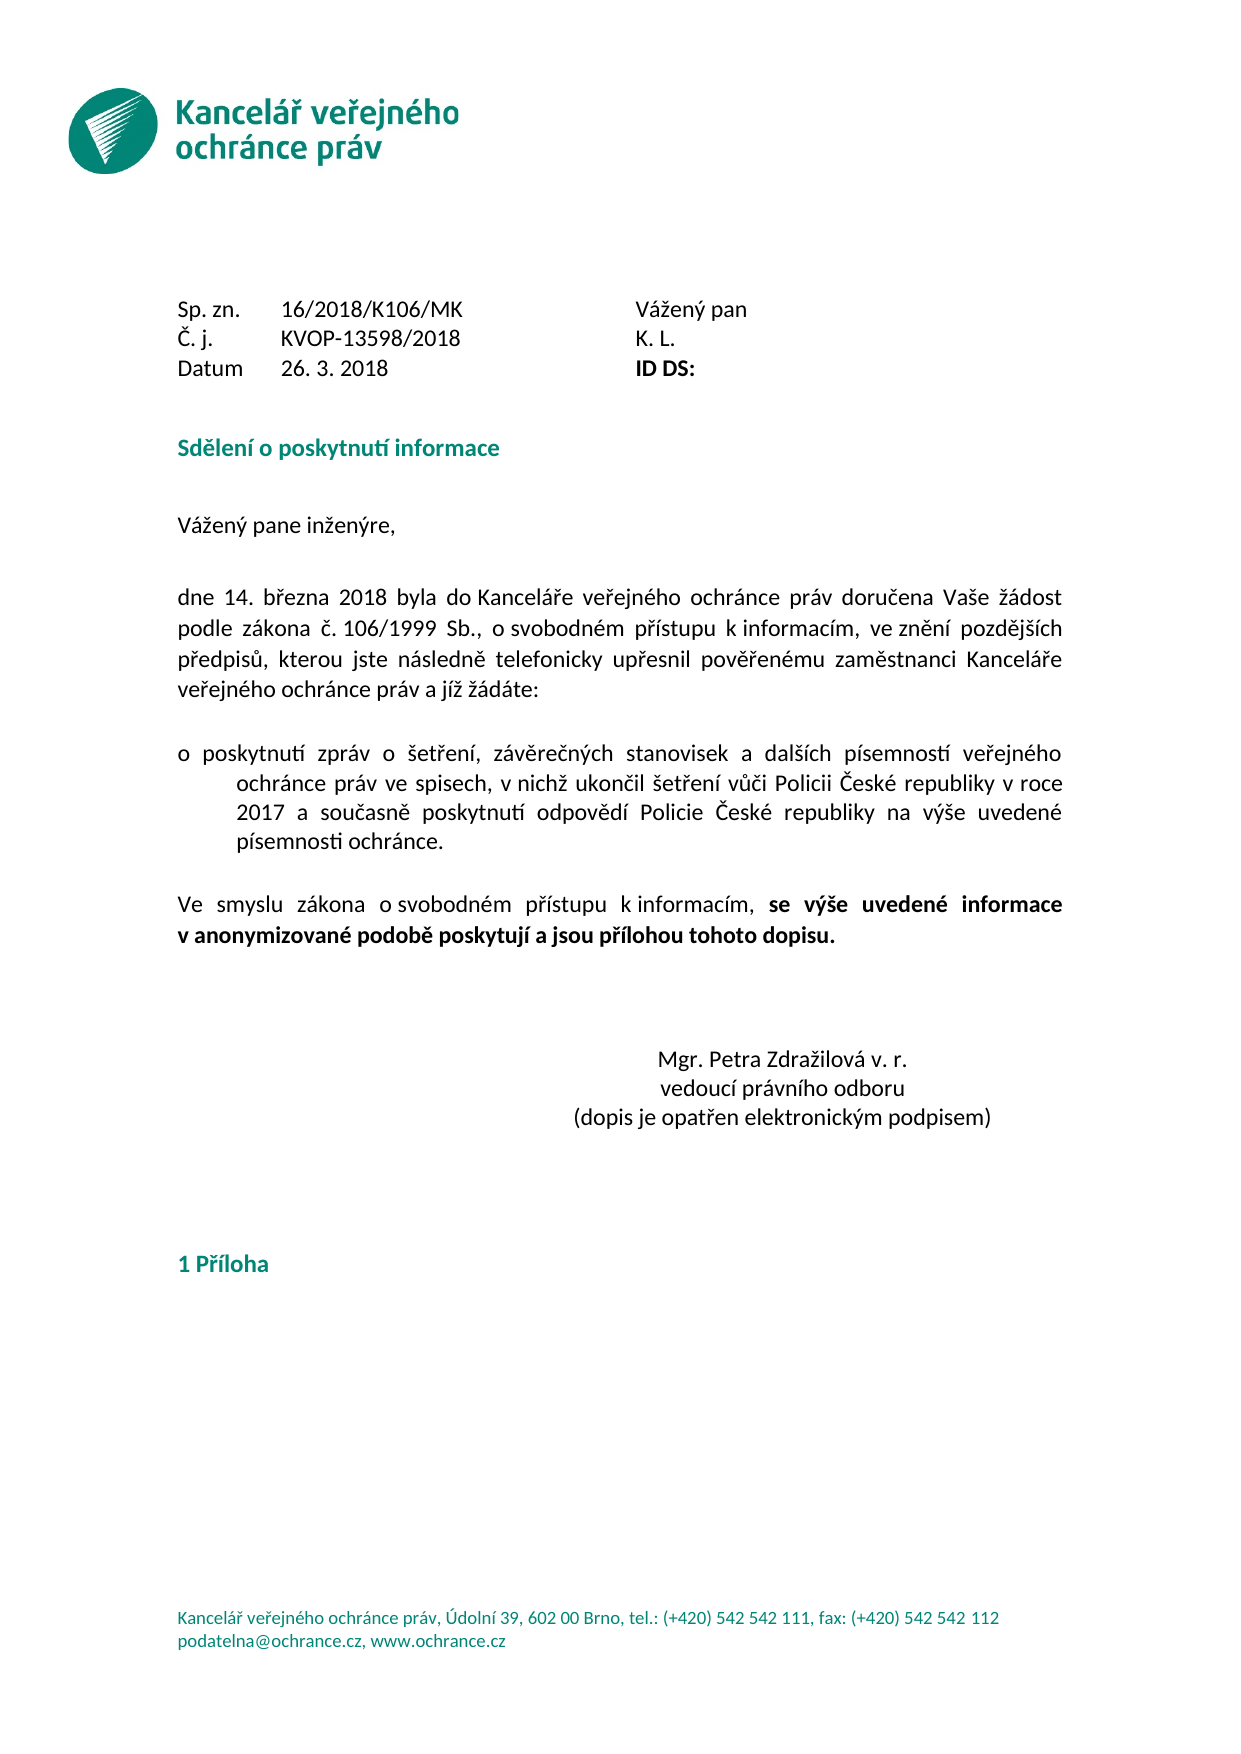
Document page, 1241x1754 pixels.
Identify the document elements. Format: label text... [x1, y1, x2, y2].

table_header Vážený pan K. L. ID DS: [635, 206, 1063, 382]
text Vážený pane inženýre, [177, 510, 1063, 539]
text vedoucí právního odboru [502, 1073, 1063, 1102]
table_header 16/2018/K106/MK KVOP-13598/2018 26. 3. 2018 [281, 206, 635, 382]
text o poskytnutí zpráv o šetření, závěrečných stanovisek a dalších písemností veřejného ochránce práv ve spisech, v nichž ukončil šetření vůči Policii České republiky v roce 2017 a současně poskytnutí odpovědí Policie České republiky na výše uvedené písemnosti ochránce. [177, 738, 1063, 856]
table_header Sp. zn. Č. j. Datum [177, 206, 281, 382]
text Mgr. Petra Zdražilová v. r. [502, 1044, 1063, 1073]
text Ve smyslu zákona o svobodném přístupu k informacím, se výše uvedené informace v anonymizované podobě poskytují a jsou přílohou tohoto dopisu. [177, 889, 1063, 949]
text dne 14. března 2018 byla do Kanceláře veřejného ochránce práv doručena Vaše žádost podle zákona č. 106/1999 Sb., o svobodném přístupu k informacím, ve znění pozdějších předpisů, kterou jste následně telefonicky upřesnil pověřenému zaměstnanci Kanceláře veřejného ochránce práv a jíž žádáte: [177, 582, 1063, 704]
text 1 Příloha [177, 1248, 1063, 1279]
text (dopis je opatřen elektronickým podpisem) [502, 1102, 1063, 1131]
subtitle Sdělení o poskytnutí informace [177, 432, 1063, 463]
